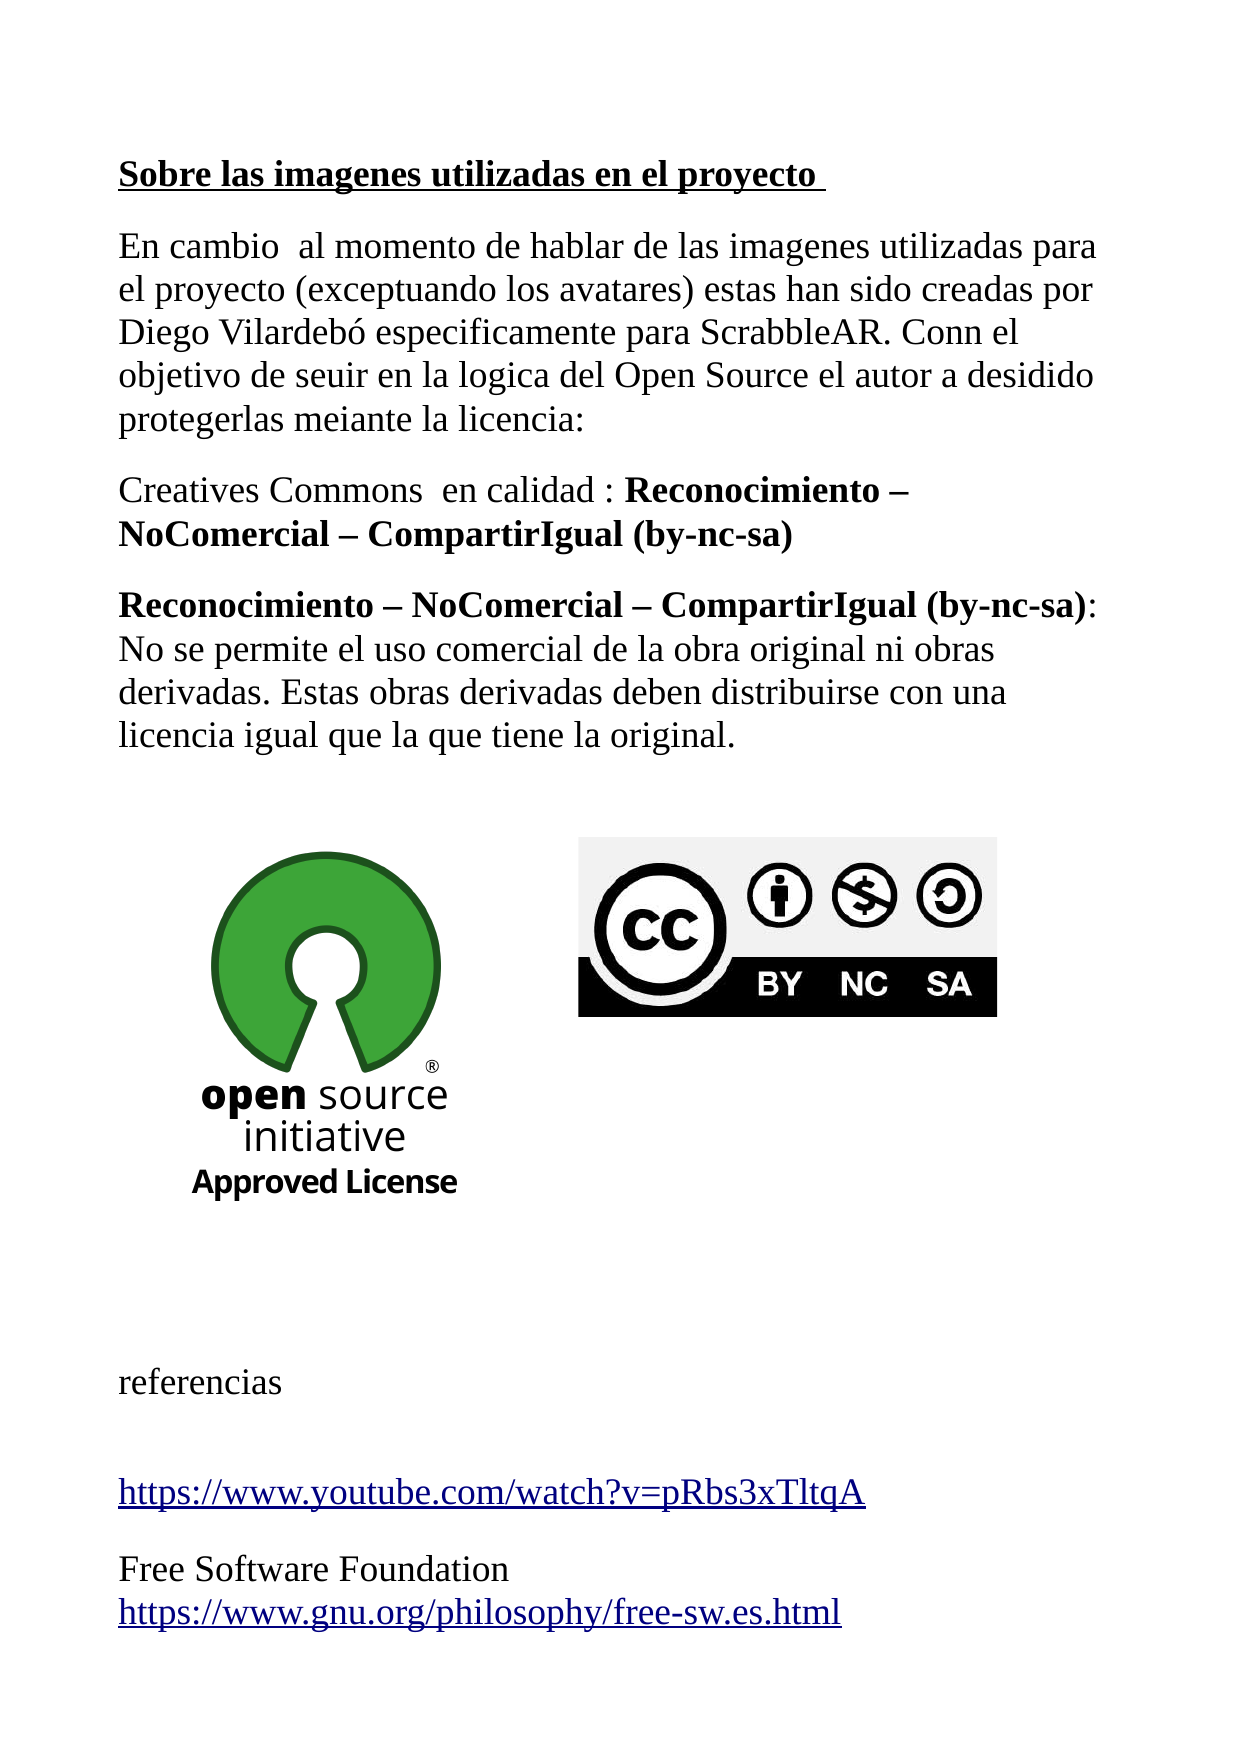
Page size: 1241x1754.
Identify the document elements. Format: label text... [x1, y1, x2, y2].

text En cambio al momento de hablar de las imagenes utilizadas para el proyecto (exceptuando los avatares) estas han sido creadas por Diego Vilardebó especificamente para ScrabbleAR. Conn el objetivo de seuir en la logica del Open Source el autor a desidido protegerlas meiante la licencia: [118, 223, 1122, 439]
text Creatives Commons en calidad : Reconocimiento – NoComercial – CompartirIgual (by-nc-sa) [118, 468, 1122, 554]
text Sobre las imagenes utilizadas en el proyecto [118, 152, 1122, 195]
text https://www.youtube.com/watch?v=pRbs3xTltqA [118, 1469, 1122, 1512]
text Free Software Foundation [118, 1546, 1122, 1589]
text https://www.gnu.org/philosophy/free-sw.es.html [118, 1589, 1122, 1632]
picture [578, 837, 998, 1017]
picture [183, 828, 467, 1218]
text Reconocimiento – NoComercial – CompartirIgual (by-nc-sa): No se permite el uso comercial de la obra original ni obras derivadas. Estas obras derivadas deben distribuirse con una licencia igual que la que tiene la original. [118, 583, 1122, 755]
text referencias [118, 1359, 1122, 1402]
